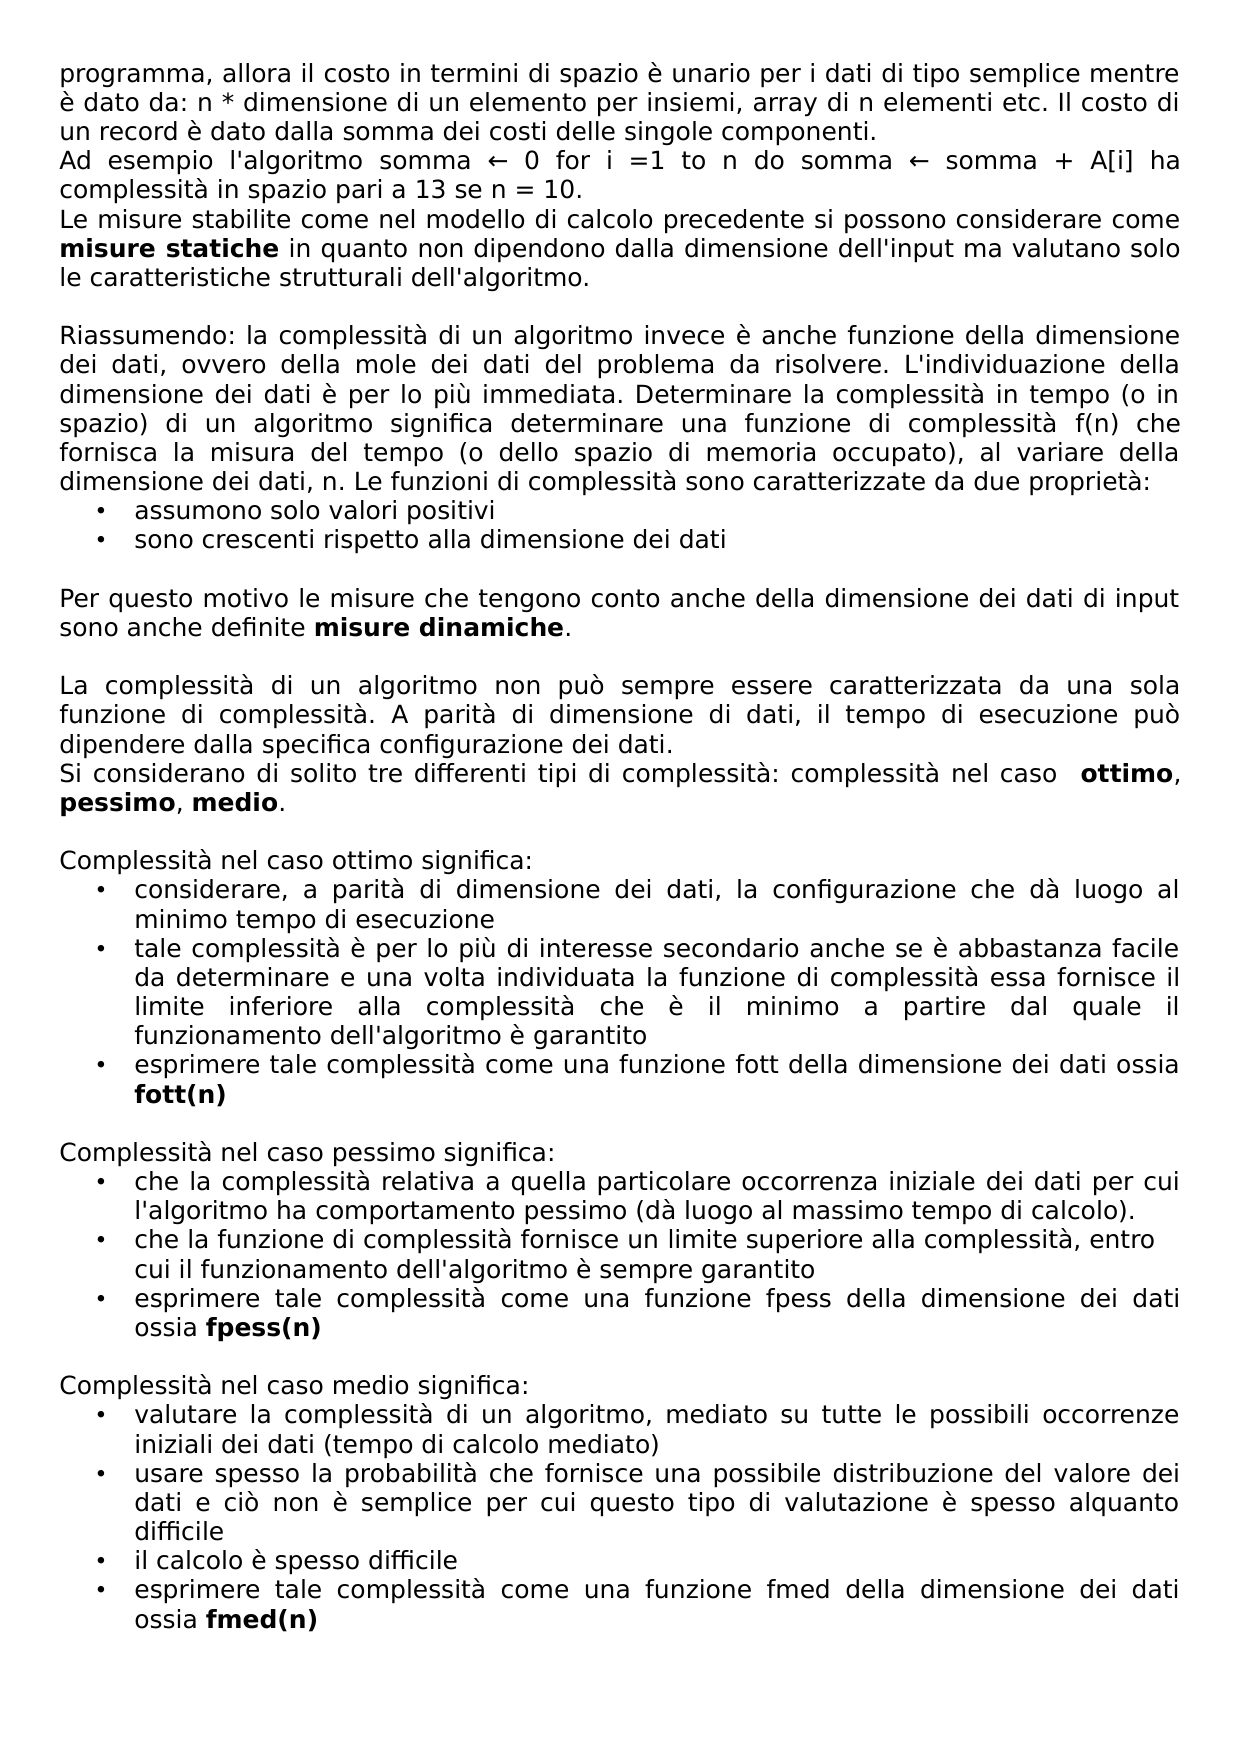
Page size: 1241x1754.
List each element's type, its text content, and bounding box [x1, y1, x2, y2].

text Riassumendo: la complessità di un algoritmo invece è anche funzione della dimensione dei dati, ovvero della mole dei dati del problema da risolvere. L'individuazione della dimensione dei dati è per lo più immediata. Determinare la complessità in tempo (o in spazio) di un algoritmo significa determinare una funzione di complessità f(n) che fornisca la misura del tempo (o dello spazio di memoria occupato), al variare della dimensione dei dati, n. Le funzioni di complessità sono caratterizzate da due proprietà: [59, 322, 1181, 497]
text Le misure stabilite come nel modello di calcolo precedente si possono considerare come misure statiche in quanto non dipendono dalla dimensione dell'input ma valutano solo le caratteristiche strutturali dell'algoritmo. [59, 205, 1181, 292]
list sono crescenti rispetto alla dimensione dei dati [97, 526, 1181, 555]
list che la funzione di complessità fornisce un limite superiore alla complessità, entro cui il funzionamento dell'algoritmo è sempre garantito [97, 1226, 1181, 1284]
list che la complessità relativa a quella particolare occorrenza iniziale dei dati per cui l'algoritmo ha comportamento pessimo (dà luogo al massimo tempo di calcolo). [97, 1167, 1181, 1226]
list esprimere tale complessità come una funzione fott della dimensione dei dati ossia fott(n) [97, 1051, 1181, 1109]
list esprimere tale complessità come una funzione fpess della dimensione dei dati ossia fpess(n) [97, 1284, 1181, 1342]
text La complessità di un algoritmo non può sempre essere caratterizzata da una sola funzione di complessità. A parità di dimensione di dati, il tempo di esecuzione può dipendere dalla specifica configurazione dei dati. [59, 672, 1181, 759]
text Per questo motivo le misure che tengono conto anche della dimensione dei dati di input sono anche definite misure dinamiche. [59, 584, 1181, 642]
list tale complessità è per lo più di interesse secondario anche se è abbastanza facile da determinare e una volta individuata la funzione di complessità essa fornisce il limite inferiore alla complessità che è il minimo a partire dal quale il funzionamento dell'algoritmo è garantito [97, 934, 1181, 1051]
list usare spesso la probabilità che fornisce una possibile distribuzione del valore dei dati e ciò non è semplice per cui questo tipo di valutazione è spesso alquanto difficile [97, 1459, 1181, 1547]
text Ad esempio l'algoritmo somma ← 0 for i =1 to n do somma ← somma + A[i] ha complessità in spazio pari a 13 se n = 10. [59, 147, 1181, 205]
text Si considerano di solito tre differenti tipi di complessità: complessità nel caso ottimo, pessimo, medio. [59, 759, 1181, 817]
text Complessità nel caso pessimo significa: [59, 1138, 1181, 1167]
list esprimere tale complessità come una funzione fmed della dimensione dei dati ossia fmed(n) [97, 1576, 1181, 1634]
text Complessità nel caso medio significa: [59, 1372, 1181, 1401]
list considerare, a parità di dimensione dei dati, la configurazione che dà luogo al minimo tempo di esecuzione [97, 876, 1181, 934]
text Complessità nel caso ottimo significa: [59, 847, 1181, 876]
list assumono solo valori positivi [97, 497, 1181, 526]
list il calcolo è spesso difficile [97, 1547, 1181, 1576]
text programma, allora il costo in termini di spazio è unario per i dati di tipo semplice mentre è dato da: n * dimensione di un elemento per insiemi, array di n elementi etc. Il costo di un record è dato dalla somma dei costi delle singole componenti. [59, 59, 1181, 147]
list valutare la complessità di un algoritmo, mediato su tutte le possibili occorrenze iniziali dei dati (tempo di calcolo mediato) [97, 1401, 1181, 1459]
